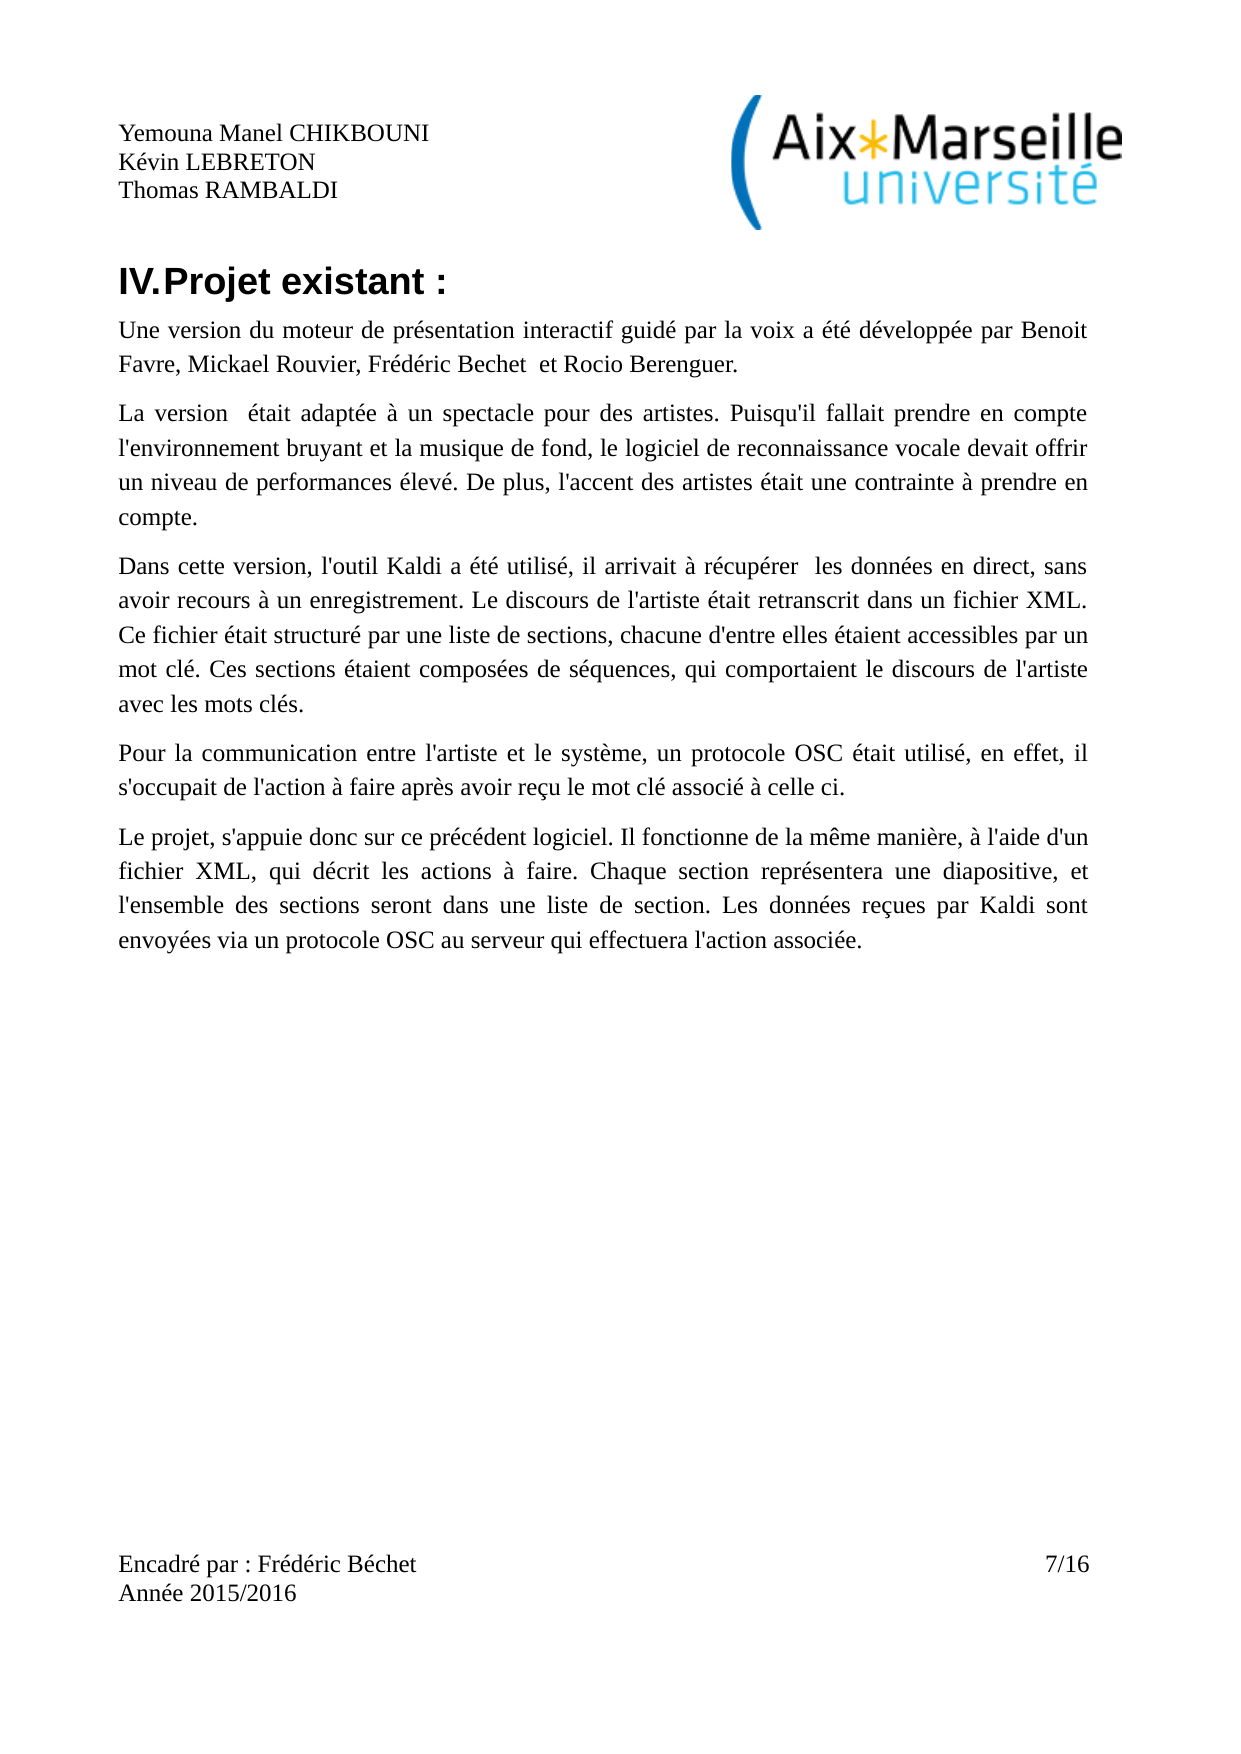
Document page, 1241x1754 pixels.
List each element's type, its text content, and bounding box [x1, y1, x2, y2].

text Pour la communication entre l'artiste et le système, un protocole OSC était utilisé, en effet, il s'occupait de l'action à faire après avoir reçu le mot clé associé à celle ci. [118, 738, 1089, 801]
subtitle Projet existant : [118, 259, 1089, 302]
text Une version du moteur de présentation interactif guidé par la voix a été développée par Benoit Favre, Mickael Rouvier, Frédéric Bechet et Rocio Berenguer. [118, 315, 1089, 378]
text La version était adaptée à un spectacle pour des artistes. Puisqu'il fallait prendre en compte l'environnement bruyant et la musique de fond, le logiciel de reconnaissance vocale devait offrir un niveau de performances élevé. De plus, l'accent des artistes était une contrainte à prendre en compte. [118, 398, 1089, 531]
text Dans cette version, l'outil Kaldi a été utilisé, il arrivait à récupérer les données en direct, sans avoir recours à un enregistrement. Le discours de l'artiste était retranscrit dans un fichier XML. Ce fichier était structuré par une liste de sections, chacune d'entre elles étaient accessibles par un mot clé. Ces sections étaient composées de séquences, qui comportaient le discours de l'artiste avec les mots clés. [118, 551, 1089, 718]
text Le projet, s'appuie donc sur ce précédent logiciel. Il fonctionne de la même manière, à l'aide d'un fichier XML, qui décrit les actions à faire. Chaque section représentera une diapositive, et l'ensemble des sections seront dans une liste de section. Les données reçues par Kaldi sont envoyées via un protocole OSC au serveur qui effectuera l'action associée. [118, 822, 1089, 954]
picture [731, 95, 1122, 230]
